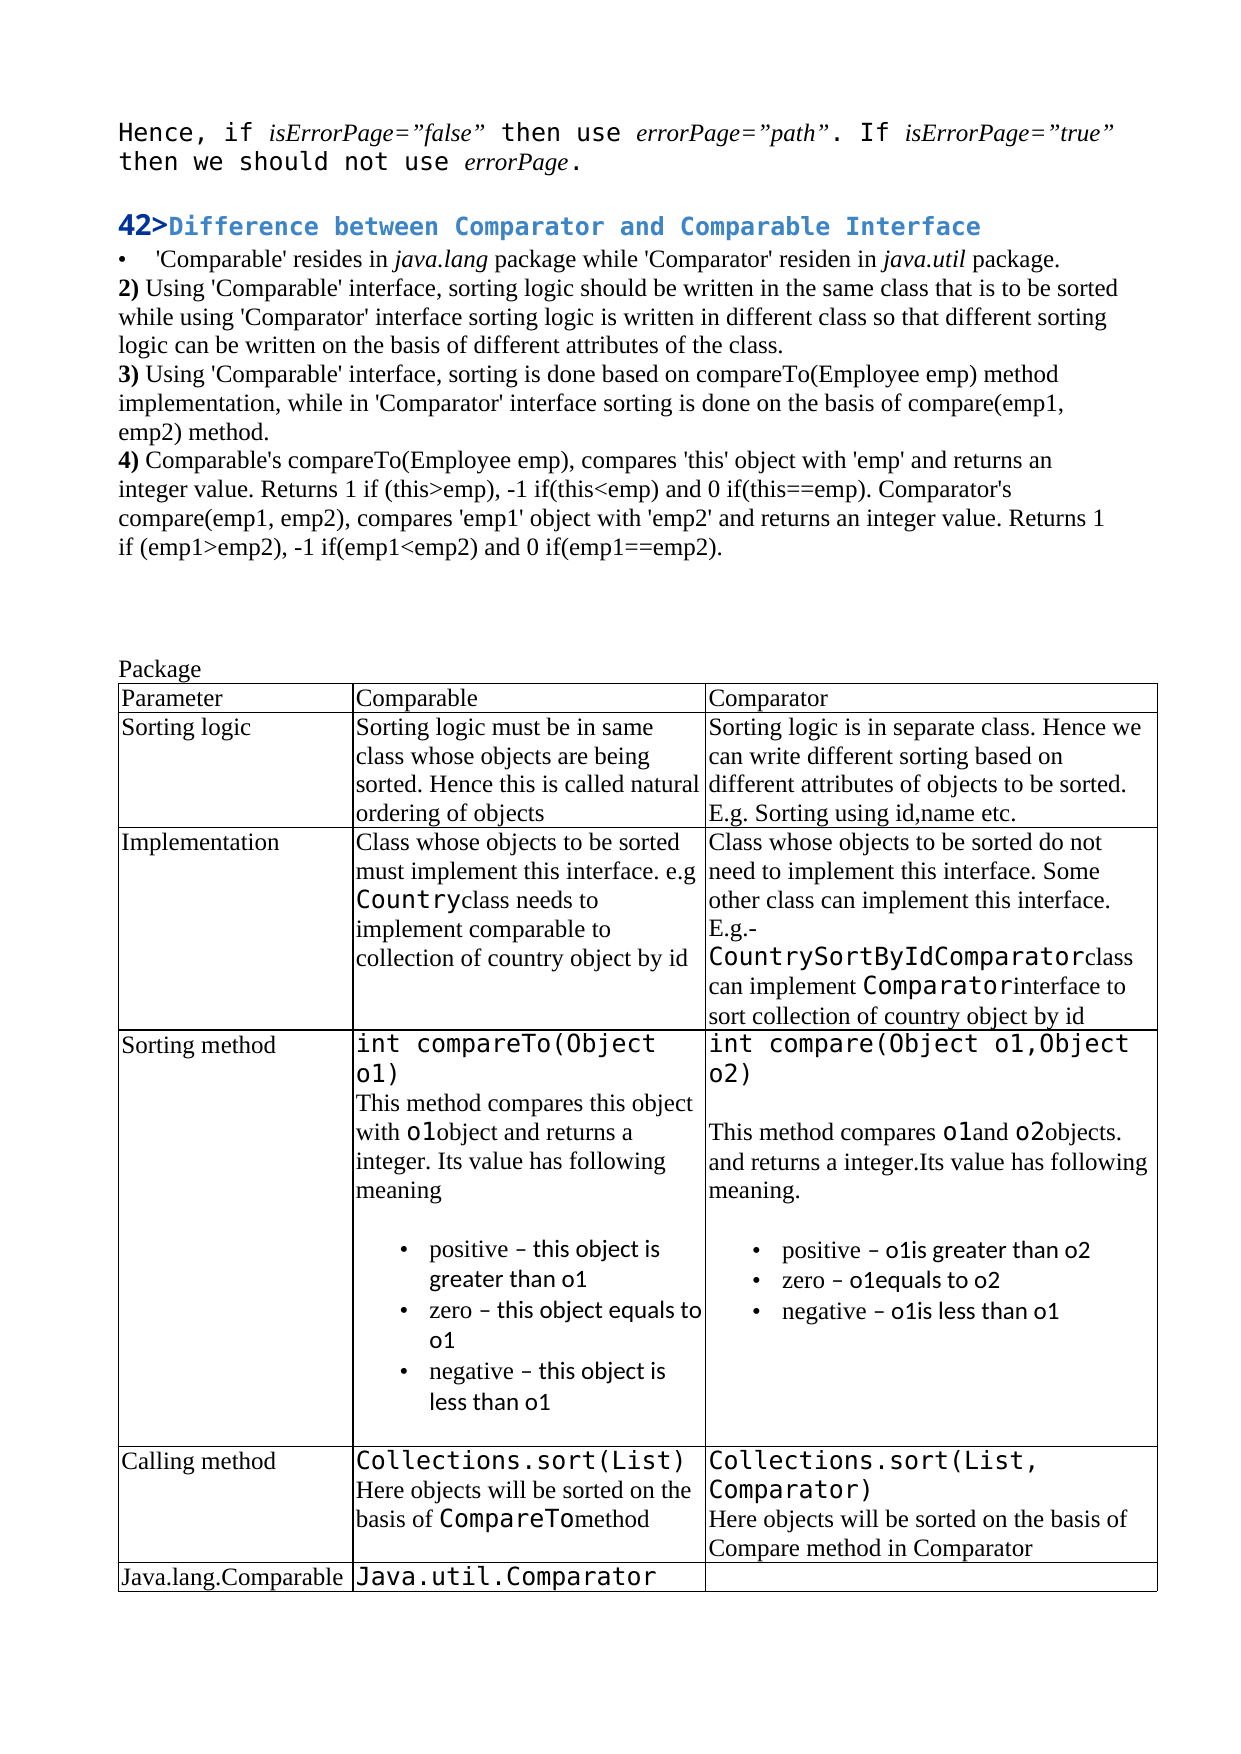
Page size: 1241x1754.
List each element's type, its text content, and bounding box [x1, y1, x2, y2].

table_header Comparator [706, 684, 1157, 712]
table_cell Class whose objects to be sorted do not need to implement this interface. Some other class can implement this interface. E.g.-CountrySortByIdComparatorclass can implement Comparatorinterface to sort collection of country object by id [706, 828, 1157, 1029]
table_cell Sorting method [119, 1031, 352, 1446]
text Package [118, 654, 1122, 683]
table_cell int compare(Object o1,Object o2) This method compares o1and o2objects. and returns a integer.Its value has following meaning. positive – o1is greater than o2 zero – o1equals to o2 negative – o1is less than o1 [706, 1031, 1157, 1446]
table_cell Class whose objects to be sorted must implement this interface. e.g Countryclass needs to implement comparable to collection of country object by id [354, 828, 705, 1029]
table_cell [706, 1563, 1157, 1591]
table_header Parameter [119, 684, 352, 712]
table_cell Collections.sort(List, Comparator) Here objects will be sorted on the basis of Compare method in Comparator [706, 1447, 1157, 1562]
table_cell Calling method [119, 1447, 352, 1562]
table_cell Java.lang.Comparable [119, 1563, 352, 1591]
text 42>Difference between Comparator and Comparable Interface [118, 205, 1122, 244]
table_cell int compareTo(Object o1) This method compares this object with o1object and returns a integer. Its value has following meaning positive – this object is greater than o1 zero – this object equals to o1 negative – this object is less than o1 [354, 1031, 705, 1446]
text Hence, if isErrorPage=”false” then use errorPage=”path”. If isErrorPage=”true” then we should not use errorPage. [118, 118, 1122, 177]
table_cell Sorting logic must be in same class whose objects are being sorted. Hence this is called natural ordering of objects [354, 713, 705, 827]
list 'Comparable' resides in java.lang package while 'Comparator' residen in java.util package. 2) Using 'Comparable' interface, sorting logic should be written in the same class that is to be sorted while using 'Comparator' interface sorting logic is written in different class so that different sorting logic can be written on the basis of different attributes of the class. 3) Using 'Comparable' interface, sorting is done based on compareTo(Employee emp) method implementation, while in 'Comparator' interface sorting is done on the basis of compare(emp1, emp2) method. 4) Comparable's compareTo(Employee emp), compares 'this' object with 'emp' and returns an integer value. Returns 1 if (this>emp), -1 if(this<emp) and 0 if(this==emp). Comparator's compare(emp1, emp2), compares 'emp1' object with 'emp2' and returns an integer value. Returns 1 if (emp1>emp2), -1 if(emp1<emp2) and 0 if(emp1==emp2). [81, 244, 1122, 561]
table_cell Implementation [119, 828, 352, 1029]
table_cell Sorting logic is in separate class. Hence we can write different sorting based on different attributes of objects to be sorted. E.g. Sorting using id,name etc. [706, 713, 1157, 827]
table_cell Sorting logic [119, 713, 352, 827]
table_cell Collections.sort(List) Here objects will be sorted on the basis of CompareTomethod [354, 1447, 705, 1562]
table_header Comparable [354, 684, 705, 712]
table_cell Java.util.Comparator [354, 1563, 705, 1591]
